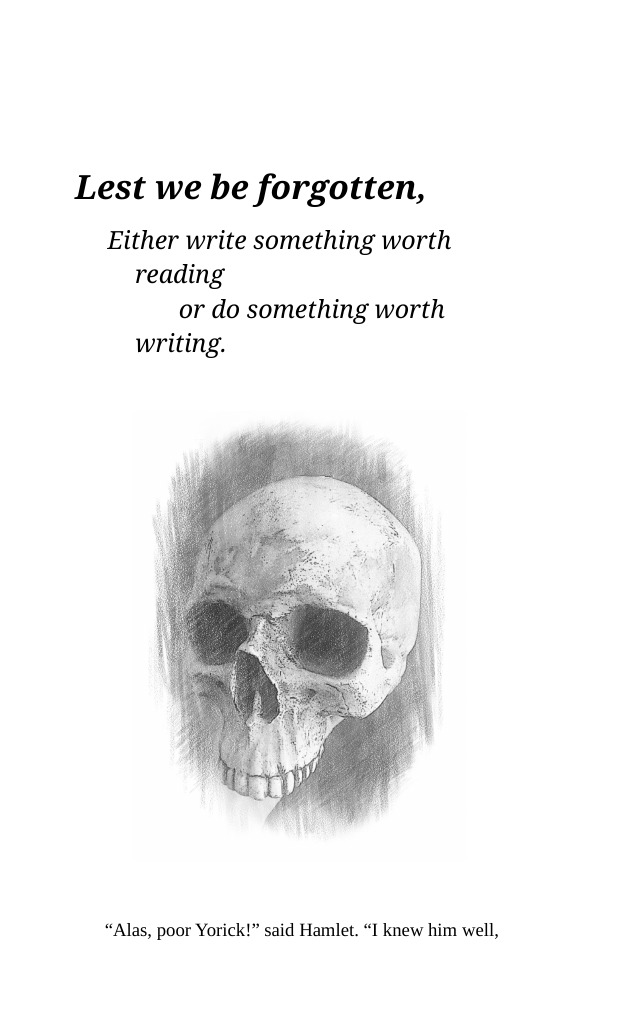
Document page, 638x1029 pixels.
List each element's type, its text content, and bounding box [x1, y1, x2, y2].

picture [132, 411, 468, 862]
subtitle Lest we be forgotten, [75, 164, 525, 209]
subtitle or do something worth writing. [75, 291, 525, 359]
subtitle Either write something worth reading [75, 222, 525, 291]
text “Alas, poor Yorick!” said Hamlet. “I knew him well, [75, 919, 525, 940]
